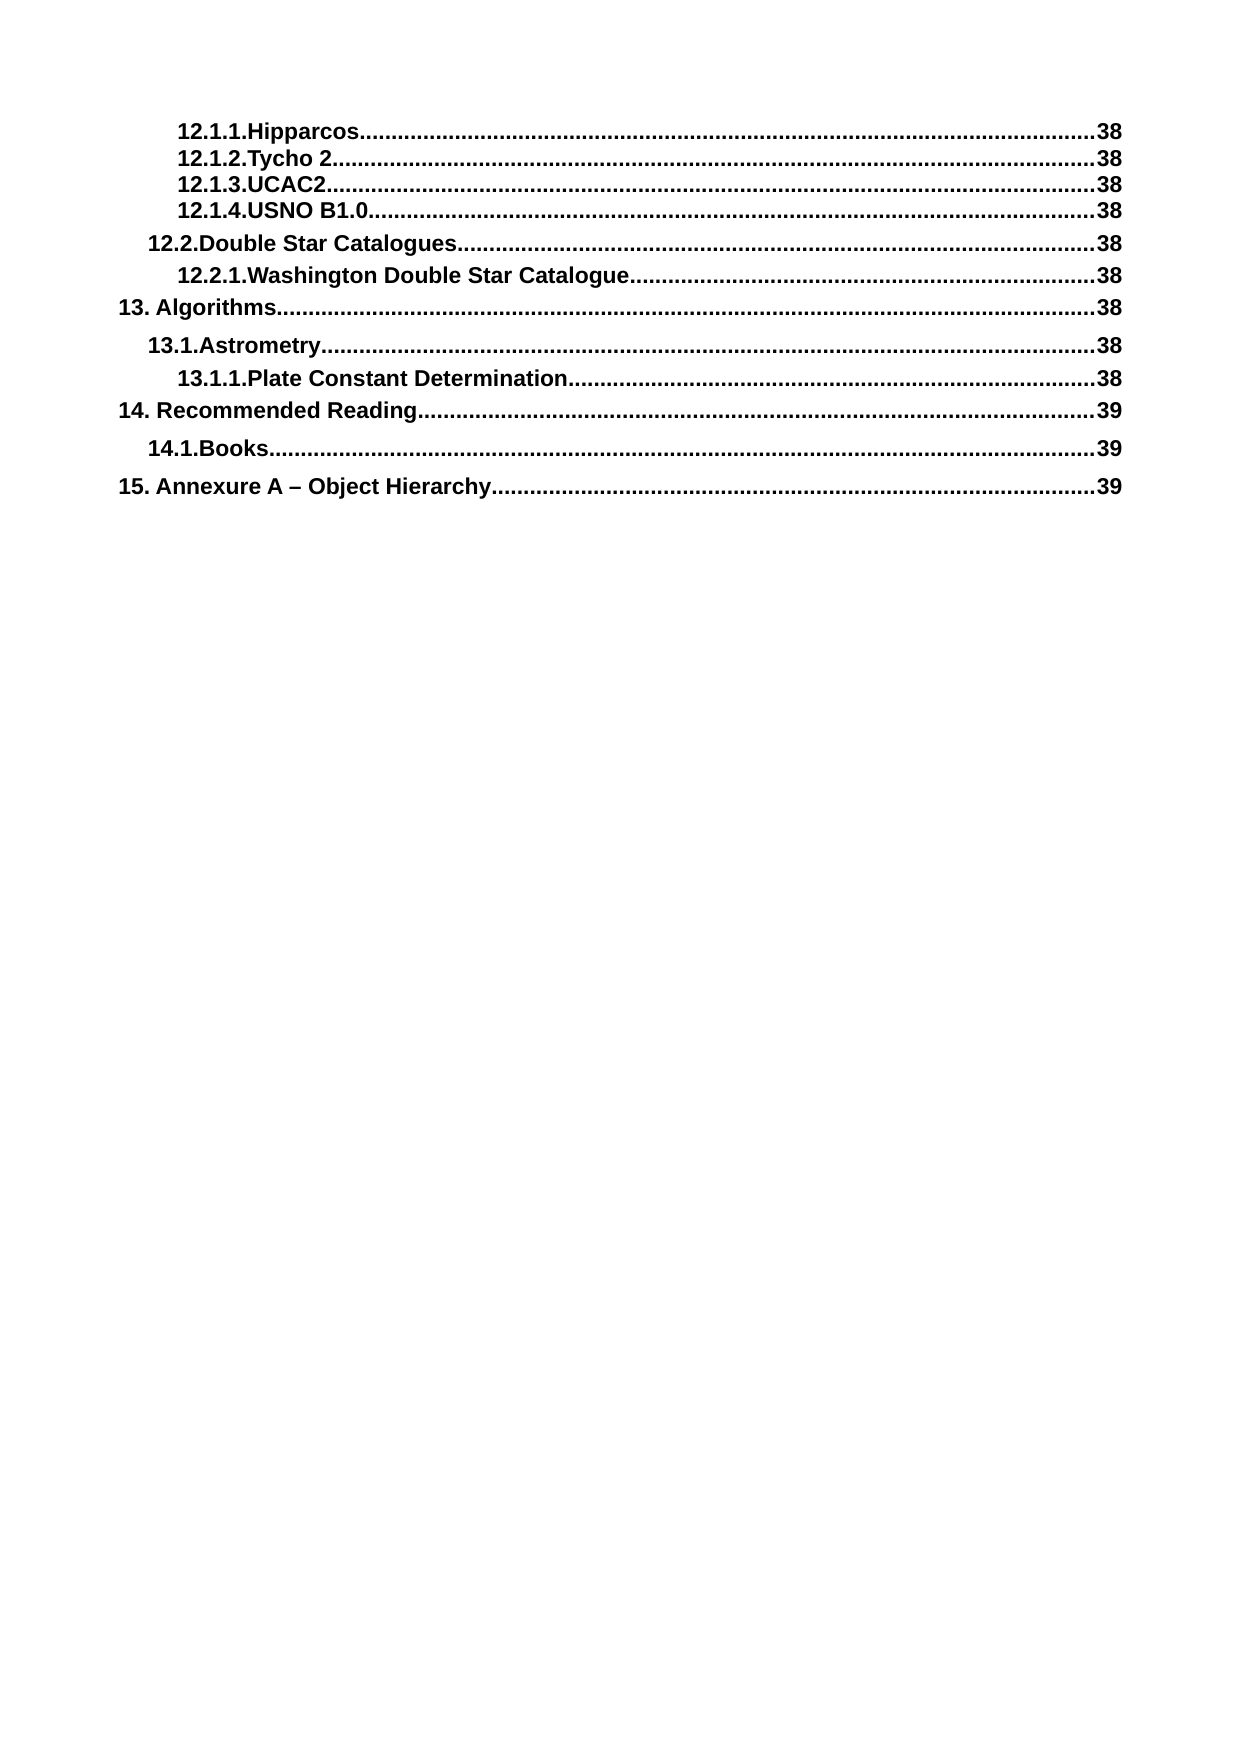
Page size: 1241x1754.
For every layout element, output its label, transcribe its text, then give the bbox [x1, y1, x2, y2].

subtitle 13. Algorithms 38 [118, 294, 1122, 320]
subtitle 13.1.Astrometry 38 [118, 332, 1122, 359]
subtitle 14.1.Books 39 [118, 435, 1122, 461]
text 12.1.1.Hipparcos 38 [177, 118, 1122, 144]
subtitle 14. Recommended Reading 39 [118, 397, 1122, 423]
text 12.2.1.Washington Double Star Catalogue 38 [177, 262, 1122, 288]
text 13.1.1.Plate Constant Determination 38 [177, 364, 1122, 391]
subtitle 12.2.Double Star Catalogues 38 [118, 229, 1122, 256]
text 12.1.2.Tycho 2 38 [177, 144, 1122, 171]
subtitle 15. Annexure A – Object Hierarchy 39 [118, 473, 1122, 500]
text 12.1.3.UCAC2 38 [177, 171, 1122, 197]
text 12.1.4.USNO B1.0 38 [177, 197, 1122, 223]
